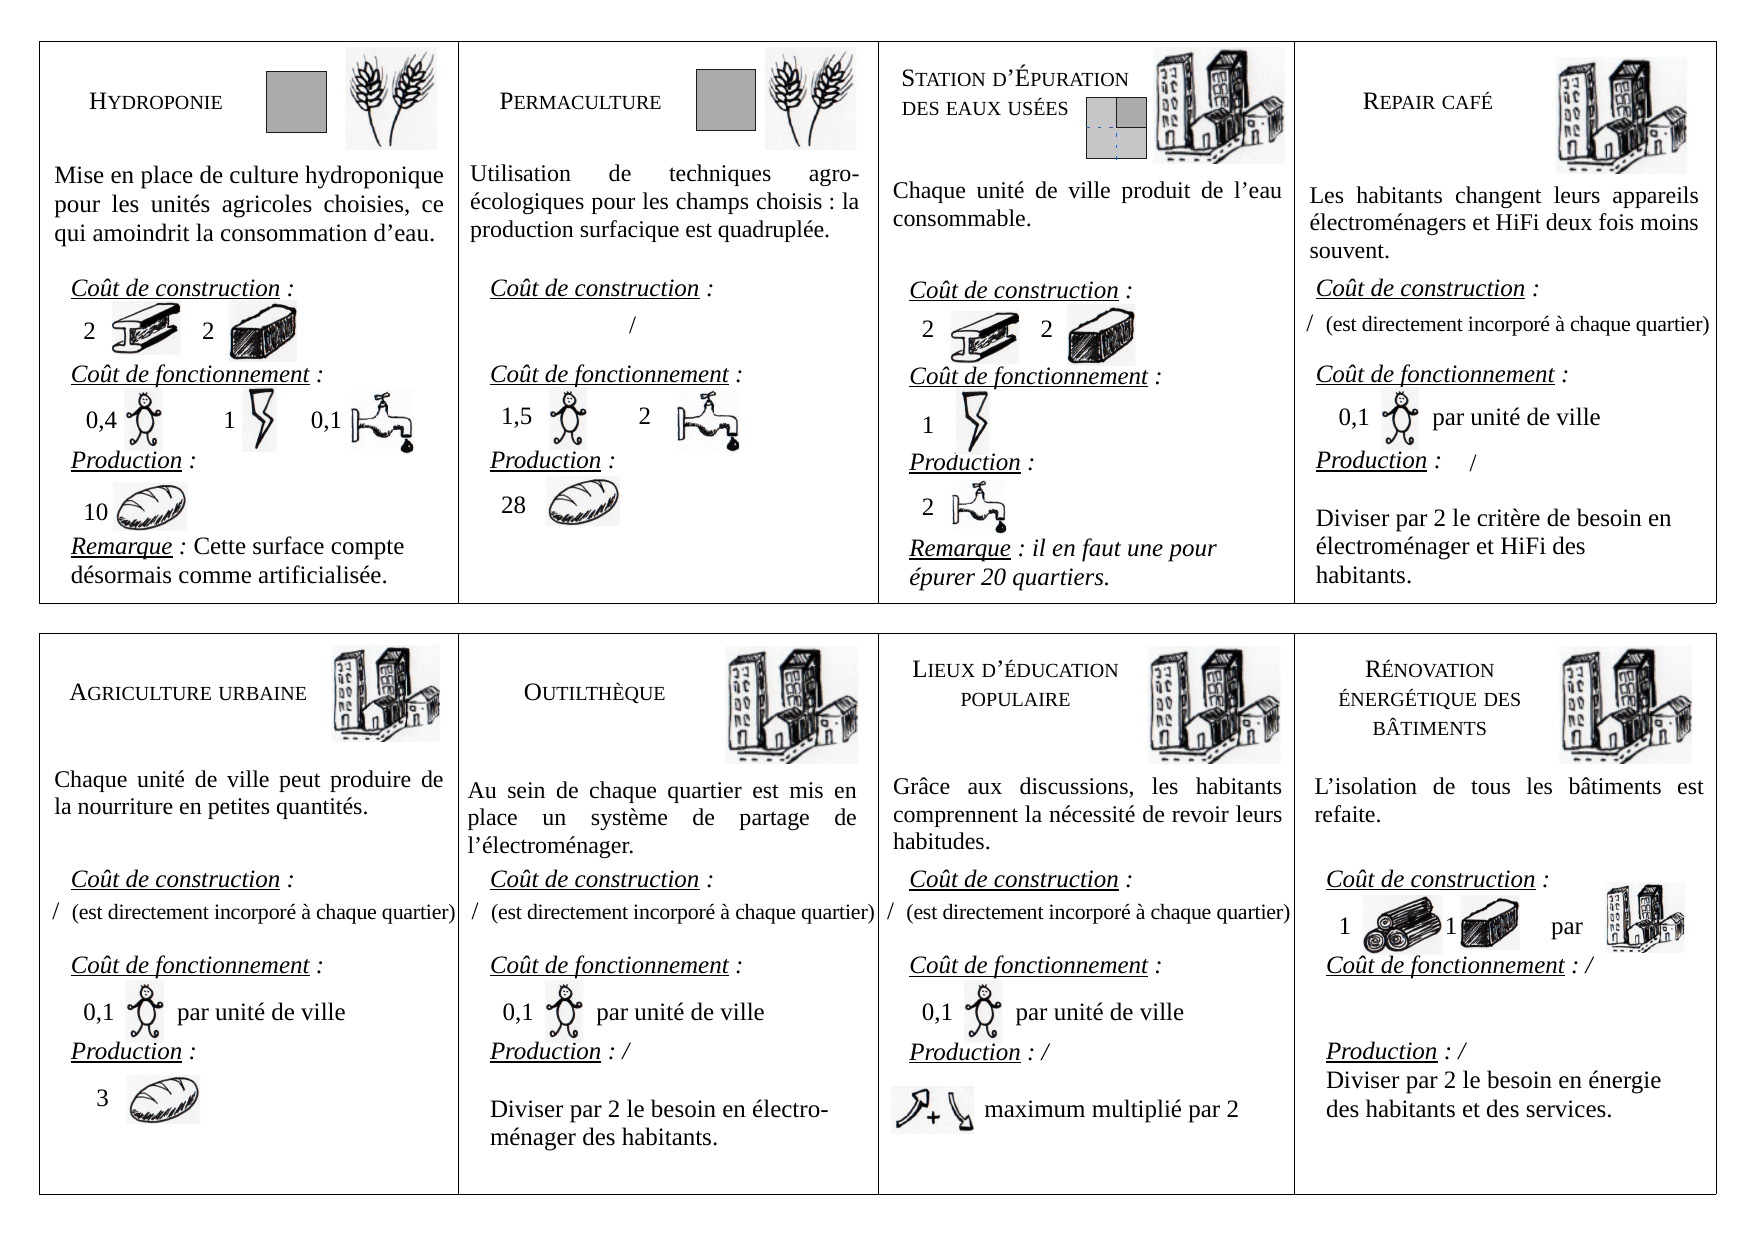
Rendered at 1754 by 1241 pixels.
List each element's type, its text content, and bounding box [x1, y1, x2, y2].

picture [725, 646, 859, 764]
picture [126, 1075, 201, 1124]
picture [1555, 57, 1688, 174]
table_cell Rénovation énergétique des bâtiments [1295, 634, 1716, 1193]
picture [676, 389, 740, 453]
picture [950, 311, 1020, 364]
table_header Repair café [1295, 42, 1716, 602]
picture [111, 301, 181, 355]
picture [113, 482, 188, 531]
picture [764, 47, 857, 150]
picture [228, 300, 298, 362]
picture [1153, 47, 1285, 164]
picture [125, 980, 164, 1043]
picture [891, 1086, 975, 1134]
table_header Station d’Épuration des eaux usées [879, 42, 1294, 602]
table_cell [1294, 604, 1716, 632]
table_cell [878, 604, 1294, 632]
picture [955, 388, 991, 455]
picture [548, 387, 588, 450]
picture [1380, 387, 1420, 450]
table_cell Lieux d’éducation populaire [879, 634, 1294, 1193]
picture [242, 386, 277, 452]
picture [1362, 895, 1443, 955]
table_cell Outilthèque [459, 634, 878, 1193]
table_cell [458, 604, 878, 632]
picture [1459, 895, 1520, 950]
table_header Hydroponie [40, 42, 458, 602]
picture [1147, 646, 1281, 764]
table_cell Agriculture urbaine [40, 634, 458, 1193]
table_cell [39, 604, 458, 632]
picture [350, 390, 414, 455]
picture [124, 388, 163, 451]
picture [963, 980, 1003, 1043]
picture [345, 47, 438, 150]
picture [1066, 304, 1136, 366]
picture [1559, 646, 1693, 764]
picture [545, 476, 621, 526]
picture [331, 645, 441, 742]
picture [1604, 882, 1685, 953]
table_header Permaculture [459, 42, 878, 602]
picture [544, 980, 584, 1043]
picture [952, 480, 1007, 535]
